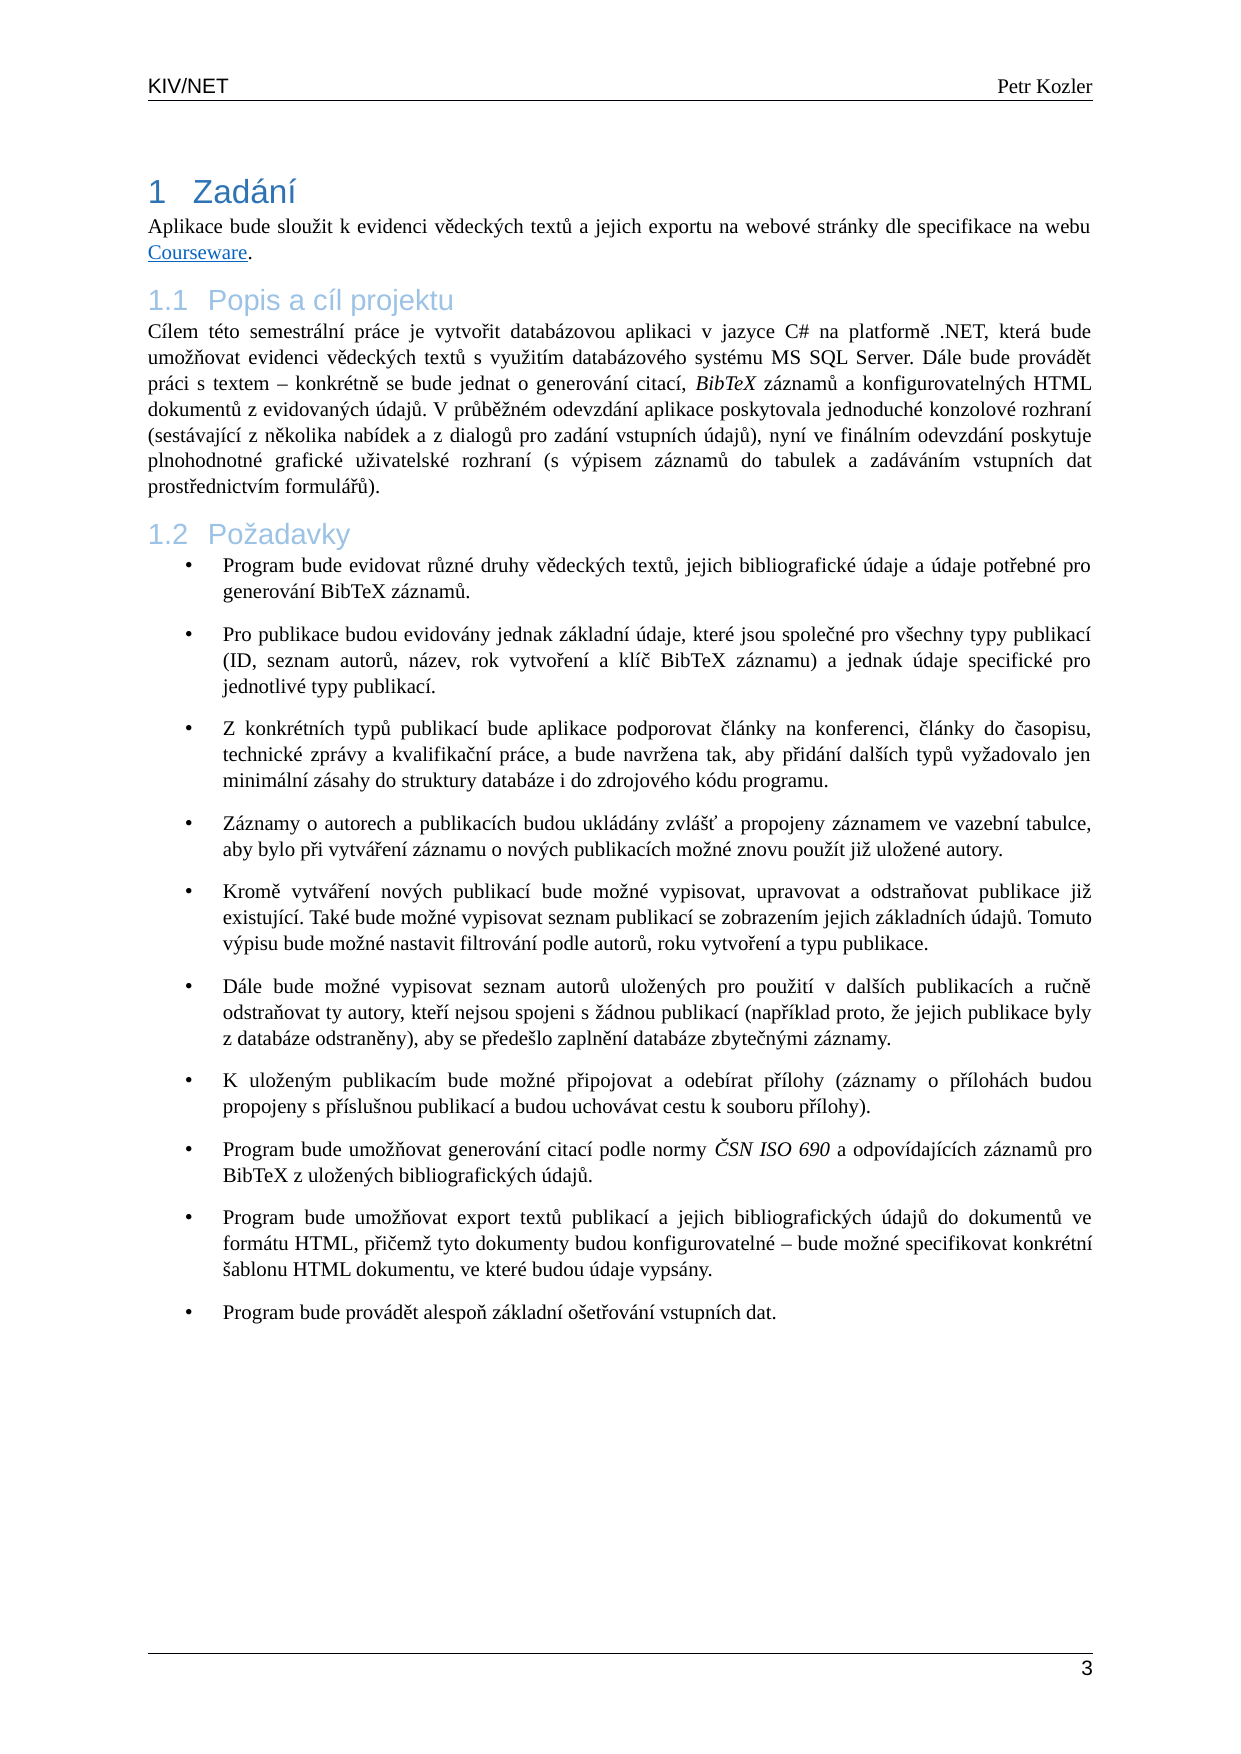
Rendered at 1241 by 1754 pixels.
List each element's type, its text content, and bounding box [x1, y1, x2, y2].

subtitle Zadání [148, 173, 1093, 211]
list Dále bude možné vypisovat seznam autorů uložených pro použití v dalších publikacích a ručně odstraňovat ty autory, kteří nejsou spojeni s žádnou publikací (například proto, že jejich publikace byly z databáze odstraněny), aby se předešlo zaplnění databáze zbytečnými záznamy. [185, 974, 1093, 1049]
text Cílem této semestrální práce je vytvořit databázovou aplikaci v jazyce C# na platformě .NET, která bude umožňovat evidenci vědeckých textů s využitím databázového systému MS SQL Server. Dále bude provádět práci s textem – konkrétně se bude jednat o generování citací, BibTeX záznamů a konfigurovatelných HTML dokumentů z evidovaných údajů. V průběžném odevzdání aplikace poskytovala jednoduché konzolové rozhraní (sestávající z několika nabídek a z dialogů pro zadání vstupních údajů), nyní ve finálním odevzdání poskytuje plnohodnotné grafické uživatelské rozhraní (s výpisem záznamů do tabulek a zadáváním vstupních dat prostřednictvím formulářů). [148, 319, 1093, 498]
list Z konkrétních typů publikací bude aplikace podporovat články na konferenci, články do časopisu, technické zprávy a kvalifikační práce, a bude navržena tak, aby přidání dalších typů vyžadovalo jen minimální zásahy do struktury databáze i do zdrojového kódu programu. [185, 716, 1093, 792]
list Program bude umožňovat generování citací podle normy ČSN ISO 690 a odpovídajících záznamů pro BibTeX z uložených bibliografických údajů. [185, 1137, 1093, 1187]
subtitle Požadavky [148, 517, 1093, 551]
list Záznamy o autorech a publikacích budou ukládány zvlášť a propojeny záznamem ve vazební tabulce, aby bylo při vytváření záznamu o nových publikacích možné znovu použít již uložené autory. [185, 811, 1093, 861]
list Program bude umožňovat export textů publikací a jejich bibliografických údajů do dokumentů ve formátu HTML, přičemž tyto dokumenty budou konfigurovatelné – bude možné specifikovat konkrétní šablonu HTML dokumentu, ve které budou údaje vypsány. [185, 1205, 1093, 1281]
subtitle Popis a cíl projektu [148, 283, 1093, 316]
list Program bude provádět alespoň základní ošetřování vstupních dat. [185, 1300, 1093, 1324]
text Aplikace bude sloužit k evidenci vědeckých textů a jejich exportu na webové stránky dle specifikace na webu Courseware. [148, 214, 1093, 264]
list Pro publikace budou evidovány jednak základní údaje, které jsou společné pro všechny typy publikací (ID, seznam autorů, název, rok vytvoření a klíč BibTeX záznamu) a jednak údaje specifické pro jednotlivé typy publikací. [185, 622, 1093, 698]
list Program bude evidovat různé druhy vědeckých textů, jejich bibliografické údaje a údaje potřebné pro generování BibTeX záznamů. [185, 553, 1093, 603]
list K uloženým publikacím bude možné připojovat a odebírat přílohy (záznamy o přílohách budou propojeny s příslušnou publikací a budou uchovávat cestu k souboru přílohy). [185, 1068, 1093, 1118]
list Kromě vytváření nových publikací bude možné vypisovat, upravovat a odstraňovat publikace již existující. Také bude možné vypisovat seznam publikací se zobrazením jejich základních údajů. Tomuto výpisu bude možné nastavit filtrování podle autorů, roku vytvoření a typu publikace. [185, 879, 1093, 955]
